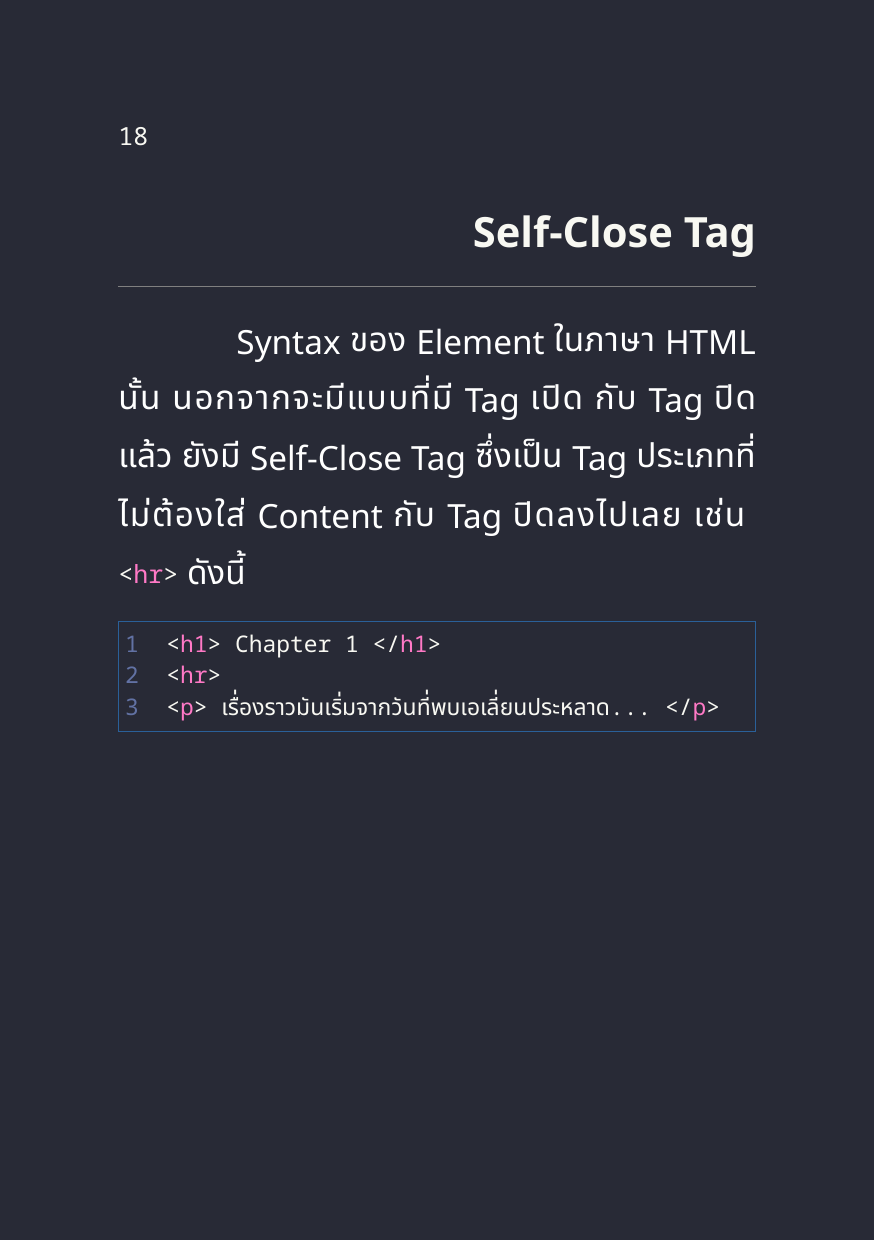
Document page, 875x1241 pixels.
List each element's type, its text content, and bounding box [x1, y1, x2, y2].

subtitle Self-Close Tag [118, 202, 756, 259]
text Syntax ของ Element ในภาษา HTML นั้น นอกจากจะมีแบบที่มี Tag เปิด กับ Tag ปิด แล้ว ยังมี Self-Close Tag ซึ่งเป็น Tag ประเภทที่ไม่ต้องใส่ Content กับ Tag ปิดลงไปเลย เช่น <hr> ดังนี้ [118, 316, 756, 599]
table_header 1 <h1> Chapter 1 </h1> 2 <hr> 3 <p> เรื่องราวมันเริ่มจากวันที่พบเอเลี่ยนประหลาด... </p> [119, 622, 755, 731]
